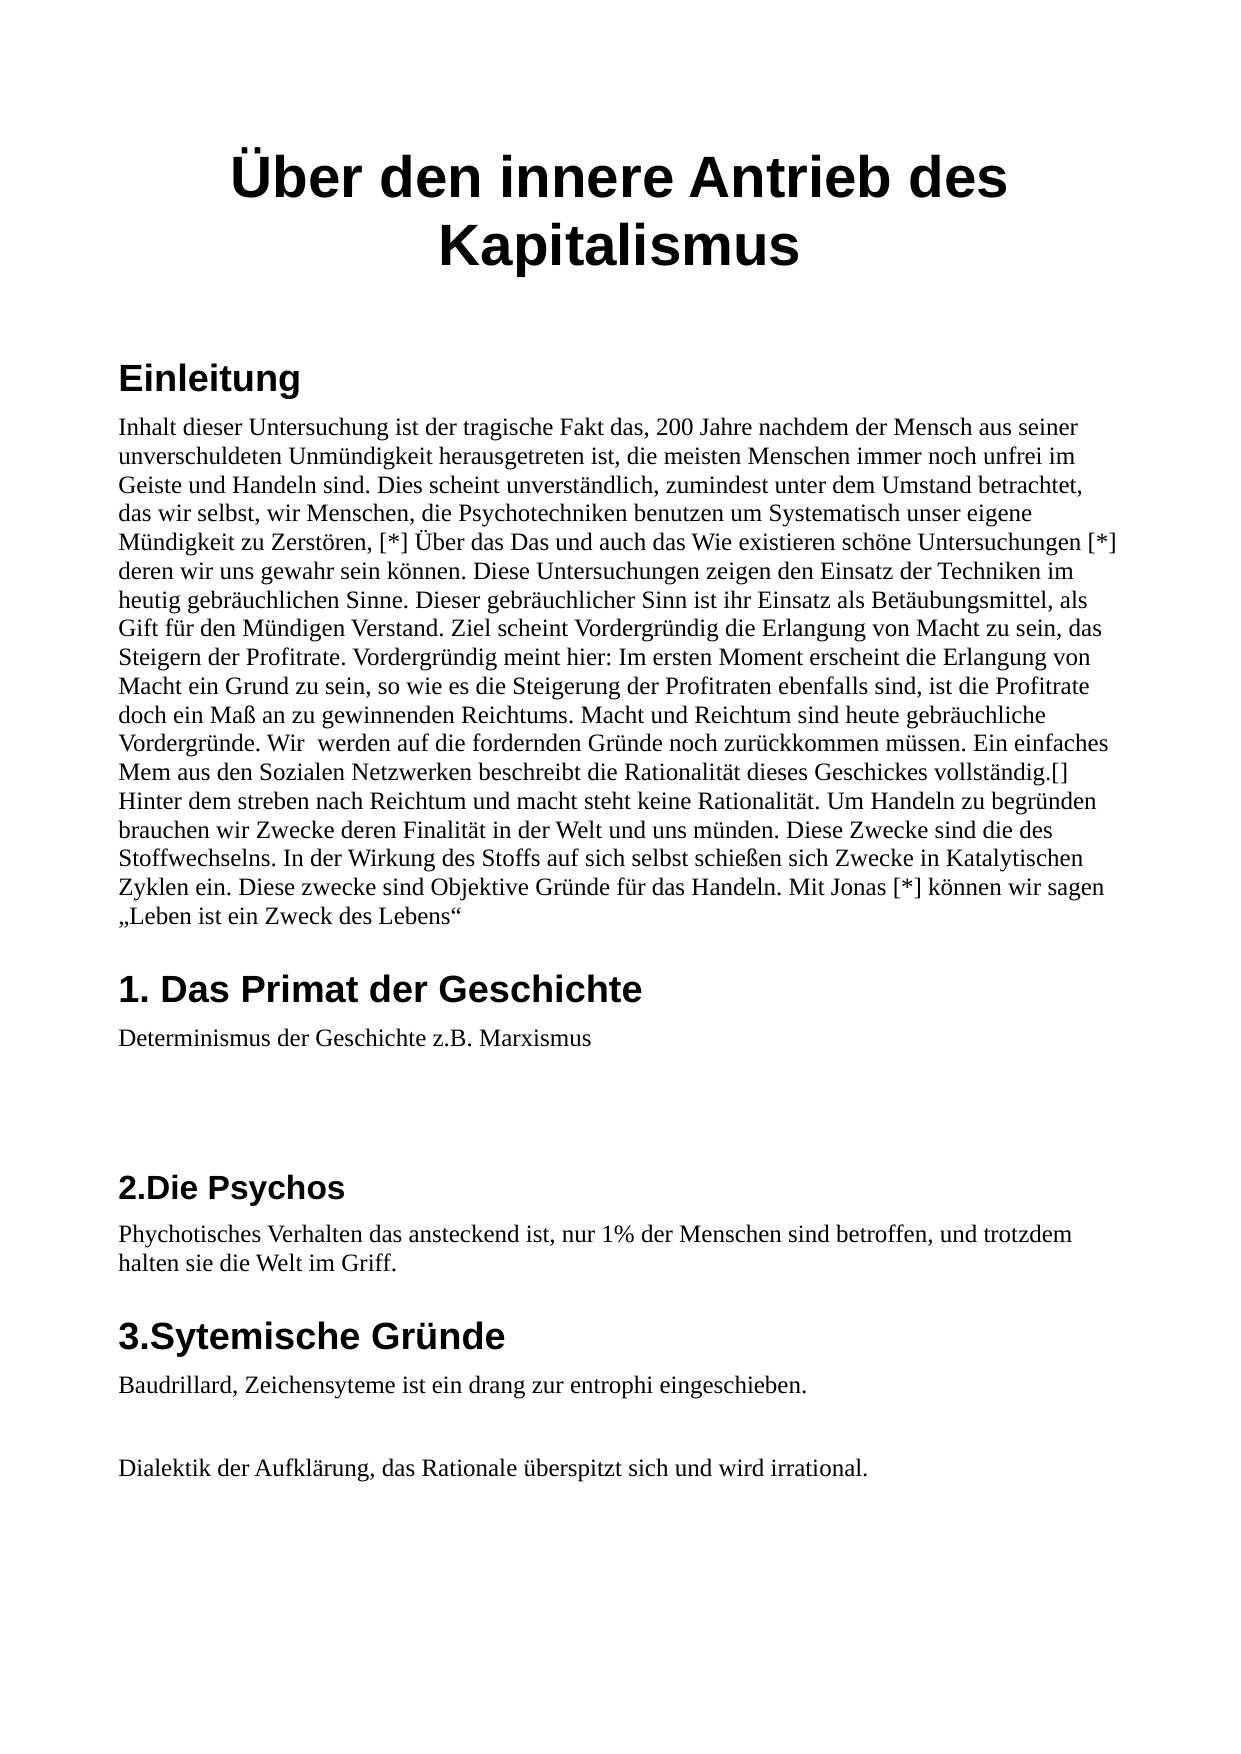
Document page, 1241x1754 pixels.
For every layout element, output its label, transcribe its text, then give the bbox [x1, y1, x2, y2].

subtitle 3.Sytemische Gründe [118, 1314, 1122, 1358]
subtitle 1. Das Primat der Geschichte [118, 967, 1122, 1011]
text Inhalt dieser Untersuchung ist der tragische Fakt das, 200 Jahre nachdem der Mensch aus seiner unverschuldeten Unmündigkeit herausgetreten ist, die meisten Menschen immer noch unfrei im Geiste und Handeln sind. Dies scheint unverständlich, zumindest unter dem Umstand betrachtet, das wir selbst, wir Menschen, die Psychotechniken benutzen um Systematisch unser eigene Mündigkeit zu Zerstören, [*] Über das Das und auch das Wie existieren schöne Untersuchungen [*] deren wir uns gewahr sein können. Diese Untersuchungen zeigen den Einsatz der Techniken im heutig gebräuchlichen Sinne. Dieser gebräuchlicher Sinn ist ihr Einsatz als Betäubungsmittel, als Gift für den Mündigen Verstand. Ziel scheint Vordergründig die Erlangung von Macht zu sein, das Steigern der Profitrate. Vordergründig meint hier: Im ersten Moment erscheint die Erlangung von Macht ein Grund zu sein, so wie es die Steigerung der Profitraten ebenfalls sind, ist die Profitrate doch ein Maß an zu gewinnenden Reichtums. Macht und Reichtum sind heute gebräuchliche Vordergründe. Wir werden auf die fordernden Gründe noch zurückkommen müssen. Ein einfaches Mem aus den Sozialen Netzwerken beschreibt die Rationalität dieses Geschickes vollständig.[] Hinter dem streben nach Reichtum und macht steht keine Rationalität. Um Handeln zu begründen brauchen wir Zwecke deren Finalität in der Welt und uns münden. Diese Zwecke sind die des Stoffwechselns. In der Wirkung des Stoffs auf sich selbst schießen sich Zwecke in Katalytischen Zyklen ein. Diese zwecke sind Objektive Gründe für das Handeln. Mit Jonas [*] können wir sagen „Leben ist ein Zweck des Lebens“ [118, 412, 1122, 930]
subtitle 2.Die Psychos [118, 1168, 1122, 1207]
subtitle Einleitung [118, 356, 1122, 400]
text Determinismus der Geschichte z.B. Marxismus [118, 1023, 1122, 1052]
text Baudrillard, Zeichensyteme ist ein drang zur entrophi eingeschieben. [118, 1370, 1122, 1399]
text Phychotisches Verhalten das ansteckend ist, nur 1% der Menschen sind betroffen, und trotzdem halten sie die Welt im Griff. [118, 1219, 1122, 1277]
title Über den innere Antrieb des Kapitalismus [118, 143, 1122, 277]
text Dialektik der Aufklärung, das Rationale überspitzt sich und wird irrational. [118, 1453, 1122, 1481]
